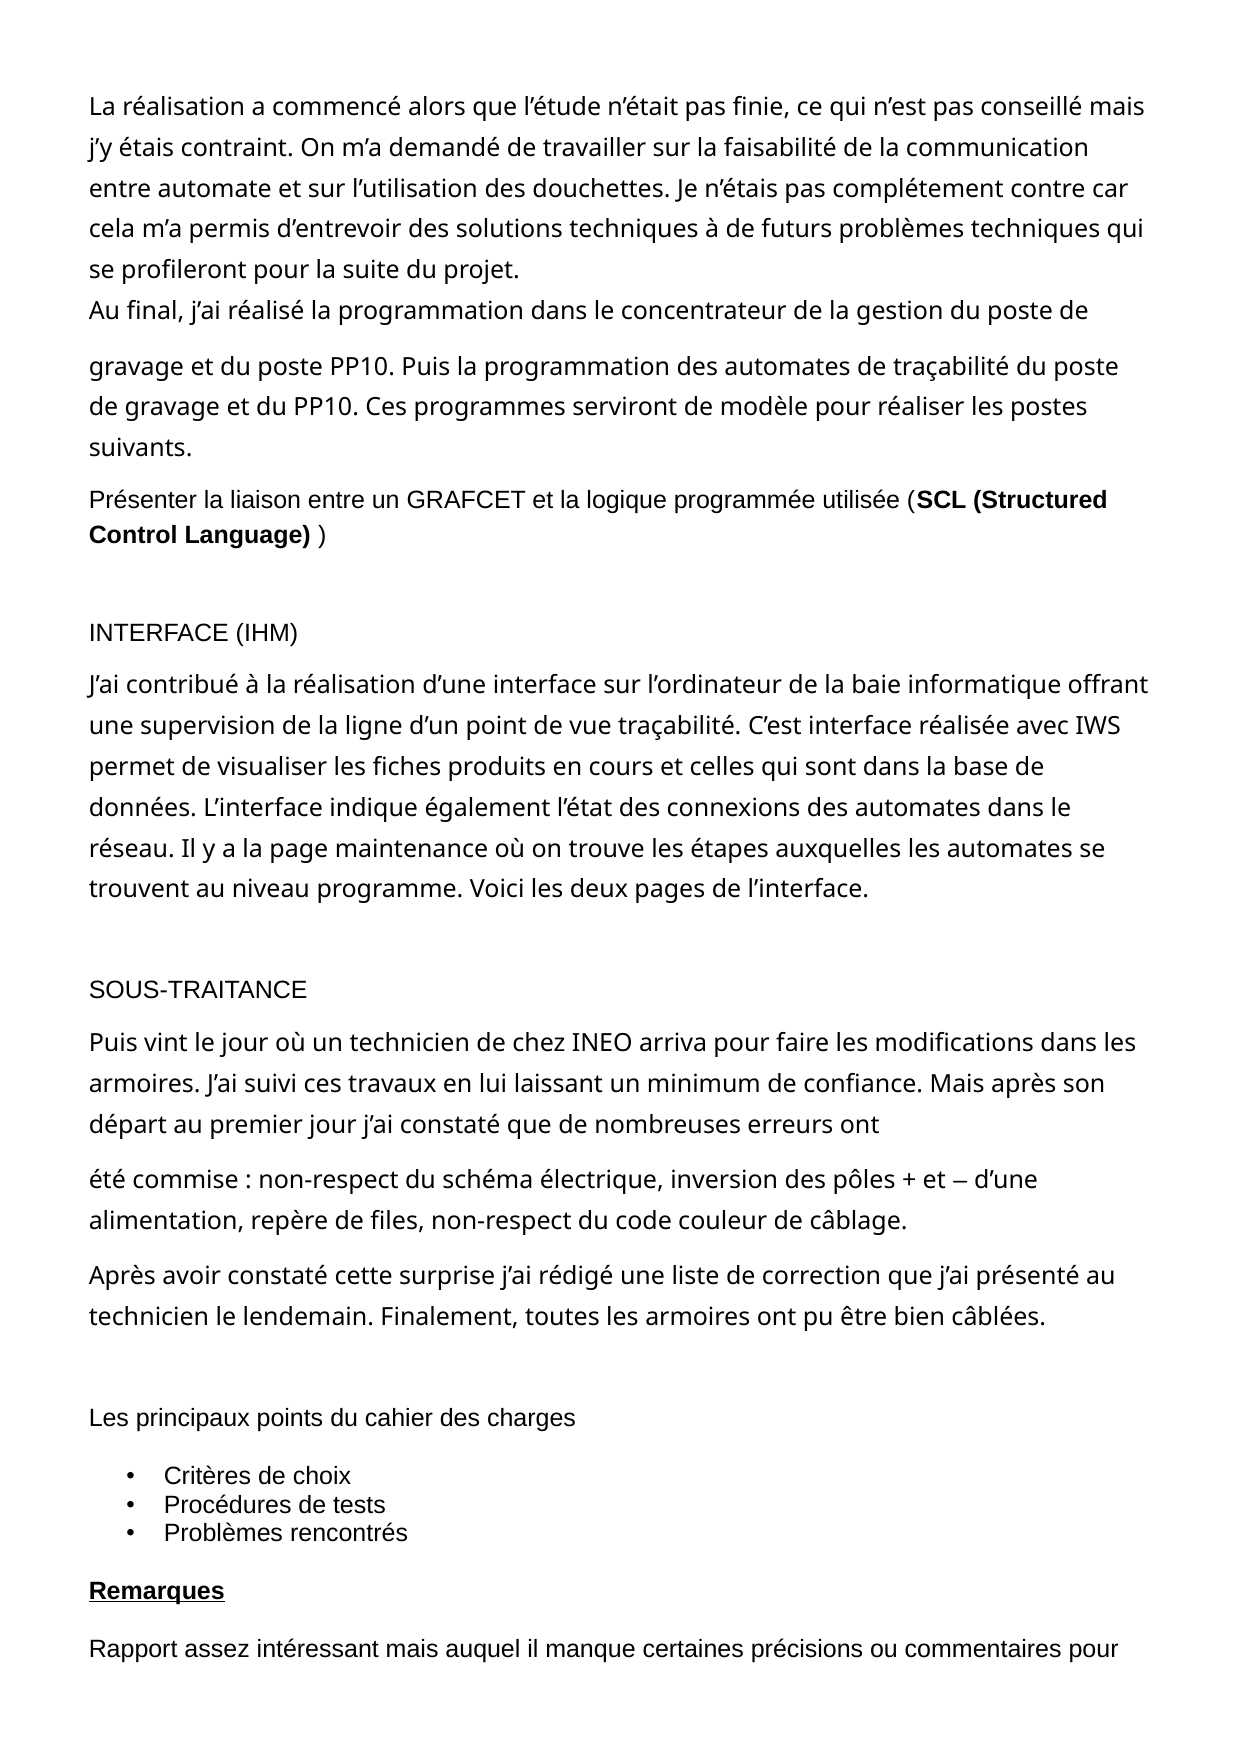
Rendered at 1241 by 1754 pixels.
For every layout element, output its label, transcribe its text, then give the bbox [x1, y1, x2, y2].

text Remarques [88, 1576, 1152, 1605]
list Problèmes rencontrés [126, 1518, 1152, 1547]
text La réalisation a commencé alors que l’étude n’était pas finie, ce qui n’est pas conseillé mais j’y étais contraint. On m’a demandé de travailler sur la faisabilité de la communication entre automate et sur l’utilisation des douchettes. Je n’étais pas complétement contre car cela m’a permis d’entrevoir des solutions techniques à de futurs problèmes techniques qui se profileront pour la suite du projet. Au final, j’ai réalisé la programmation dans le concentrateur de la gestion du poste de [88, 88, 1152, 327]
text J’ai contribué à la réalisation d’une interface sur l’ordinateur de la baie informatique offrant une supervision de la ligne d’un point de vue traçabilité. C’est interface réalisée avec IWS permet de visualiser les fiches produits en cours et celles qui sont dans la base de données. L’interface indique également l’état des connexions des automates dans le réseau. Il y a la page maintenance où on trouve les étapes auxquelles les automates se trouvent au niveau programme. Voici les deux pages de l’interface. [88, 667, 1152, 905]
text Les principaux points du cahier des charges [88, 1403, 1152, 1432]
text SOUS-TRAITANCE [88, 976, 1152, 1004]
list Procédures de tests [126, 1489, 1152, 1518]
text été commise : non-respect du schéma électrique, inversion des pôles + et – d’une alimentation, repère de files, non-respect du code couleur de câblage. [88, 1162, 1152, 1237]
list Critères de choix [126, 1461, 1152, 1489]
text Présenter la liaison entre un GRAFCET et la logique programmée utilisée (SCL (Structured Control Language) ) [88, 485, 1152, 548]
text INTERFACE (IHM) [88, 618, 1152, 647]
text gravage et du poste PP10. Puis la programmation des automates de traçabilité du poste de gravage et du PP10. Ces programmes serviront de modèle pour réaliser les postes suivants. [88, 348, 1152, 464]
text Après avoir constaté cette surprise j’ai rédigé une liste de correction que j’ai présenté au technicien le lendemain. Finalement, toutes les armoires ont pu être bien câblées. [88, 1258, 1152, 1333]
text Rapport assez intéressant mais auquel il manque certaines précisions ou commentaires pour [88, 1633, 1152, 1662]
text Puis vint le jour où un technicien de chez INEO arriva pour faire les modifications dans les armoires. J’ai suivi ces travaux en lui laissant un minimum de confiance. Mais après son départ au premier jour j’ai constaté que de nombreuses erreurs ont [88, 1024, 1152, 1140]
